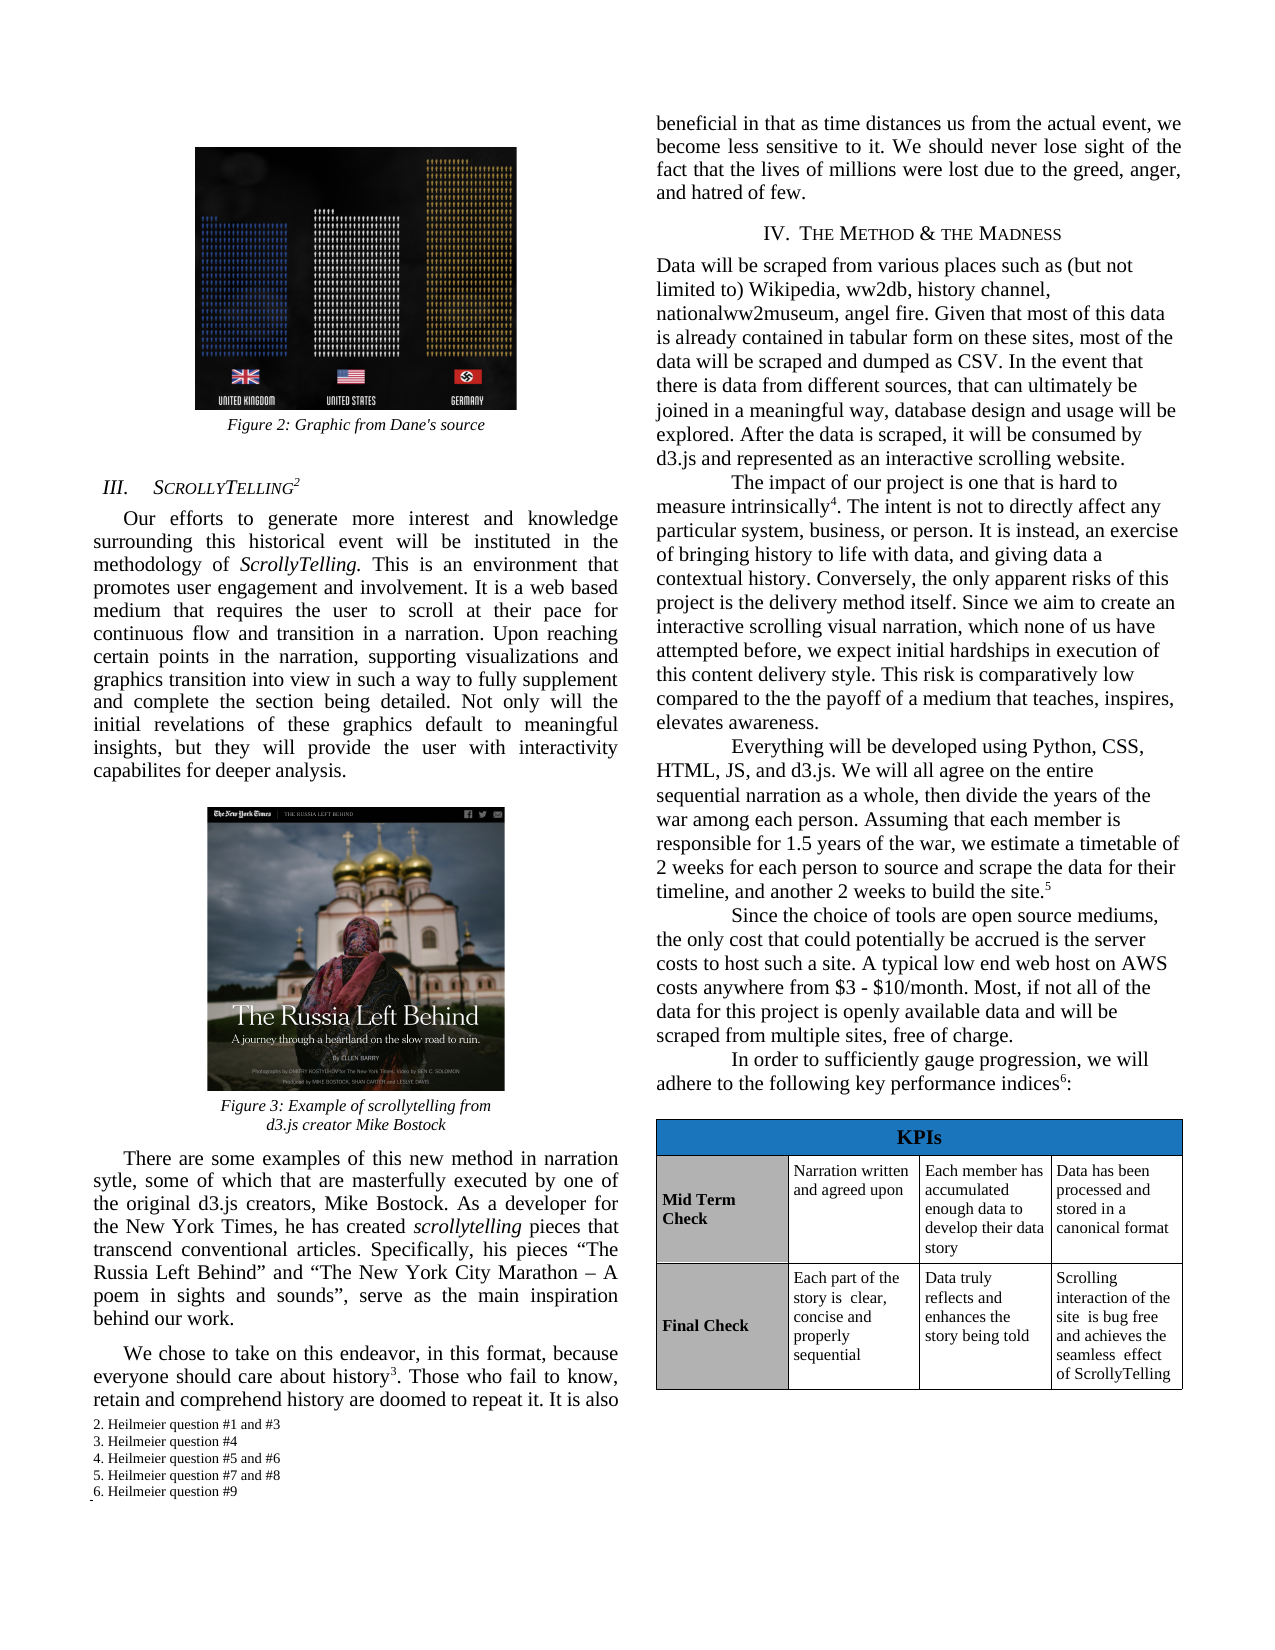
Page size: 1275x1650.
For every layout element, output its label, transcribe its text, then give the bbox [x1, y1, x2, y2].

table_header KPIs [657, 1120, 1182, 1155]
text There are some examples of this new method in narration sytle, some of which that are masterfully executed by one of the original d3.js creators, Mike Bostock. As a developer for the New York Times, he has created scrollytelling pieces that transcend conventional articles. Specifically, his pieces “The Russia Left Behind” and “The New York City Marathon – A poem in sights and sounds”, serve as the main inspiration behind our work. [93, 795, 619, 1330]
table_cell Mid Term Check [657, 1156, 788, 1262]
text Our efforts to generate more interest and knowledge surrounding this historical event will be instituted in the methodology of ScrollyTelling. This is an environment that promotes user engagement and involvement. It is a web based medium that requires the user to scroll at their pace for continuous flow and transition in a narration. Upon reaching certain points in the narration, supporting visualizations and graphics transition into view in such a way to fully supplement and complete the section being detailed. Not only will the initial revelations of these graphics default to meaningful insights, but they will provide the user with interactivity capabilites for deeper analysis. [93, 507, 619, 782]
picture [195, 147, 517, 410]
list Figure 2: Graphic from Dane's source [195, 410, 517, 434]
text The impact of our project is one that is hard to measure intrinsically4. The intent is not to directly affect any particular system, business, or person. It is instead, an exercise of bringing history to life with data, and giving data a contextual history. Conversely, the only apparent risks of this project is the delivery method itself. Since we aim to create an interactive scrolling visual narration, which none of us have attempted before, we expect initial hardships in execution of this content delivery style. This risk is comparatively low compared to the the payoff of a medium that teaches, inspires, elevates awareness. [656, 470, 1182, 734]
subtitle The Method & the Madness [656, 221, 1182, 245]
text We chose to take on this endeavor, in this format, because everyone should care about history3. Those who fail to know, retain and comprehend history are doomed to repeat it. It is also [93, 1342, 619, 1411]
subtitle ScrollyTelling2 [93, 475, 619, 499]
text Everything will be developed using Python, CSS, HTML, JS, and d3.js. We will all agree on the entire sequential narration as a whole, then divide the years of the war among each person. Assuming that each member is responsible for 1.5 years of the war, we estimate a timetable of 2 weeks for each person to source and scrape the data for their timeline, and another 2 weeks to build the site.5 Since the choice of tools are open source mediums, the only cost that could potentially be accrued is the server costs to host such a site. A typical low end web host on AWS costs anywhere from $3 - $10/month. Most, if not all of the data for this project is openly available data and will be scraped from multiple sites, free of charge. [656, 734, 1182, 1047]
table_cell Final Check [657, 1264, 788, 1389]
table_cell Each member has accumulated enough data to develop their data story [920, 1156, 1051, 1262]
text beneficial in that as time distances us from the actual event, we become less sensitive to it. We should never lose sight of the fact that the lives of millions were lost due to the greed, anger, and hatred of few. [656, 112, 1182, 204]
table_cell Data has been processed and stored in a canonical format [1052, 1156, 1182, 1262]
table_cell Data truly reflects and enhances the story being told [920, 1264, 1051, 1389]
table_cell Scrolling interaction of the site is bug free and achieves the seamless effect of ScrollyTelling [1052, 1264, 1182, 1389]
text In order to sufficiently gauge progression, we will adhere to the following key performance indices6: [656, 1047, 1182, 1095]
text Figure 3: Example of scrollytelling from d3.js creator Mike Bostock [207, 1091, 504, 1134]
text Data will be scraped from various places such as (but not limited to) Wikipedia, ww2db, history channel, nationalww2museum, angel fire. Given that most of this data is already contained in tabular form on these sites, most of the data will be scraped and dumped as CSV. In the event that there is data from different sources, that can ultimately be joined in a meaningful way, database design and usage will be explored. After the data is scraped, it will be consumed by d3.js and represented as an interactive scrolling website. [656, 253, 1182, 470]
table_cell Each part of the story is clear, concise and properly sequential [789, 1264, 919, 1389]
picture [207, 807, 505, 1091]
table_cell Narration written and agreed upon [789, 1156, 919, 1262]
